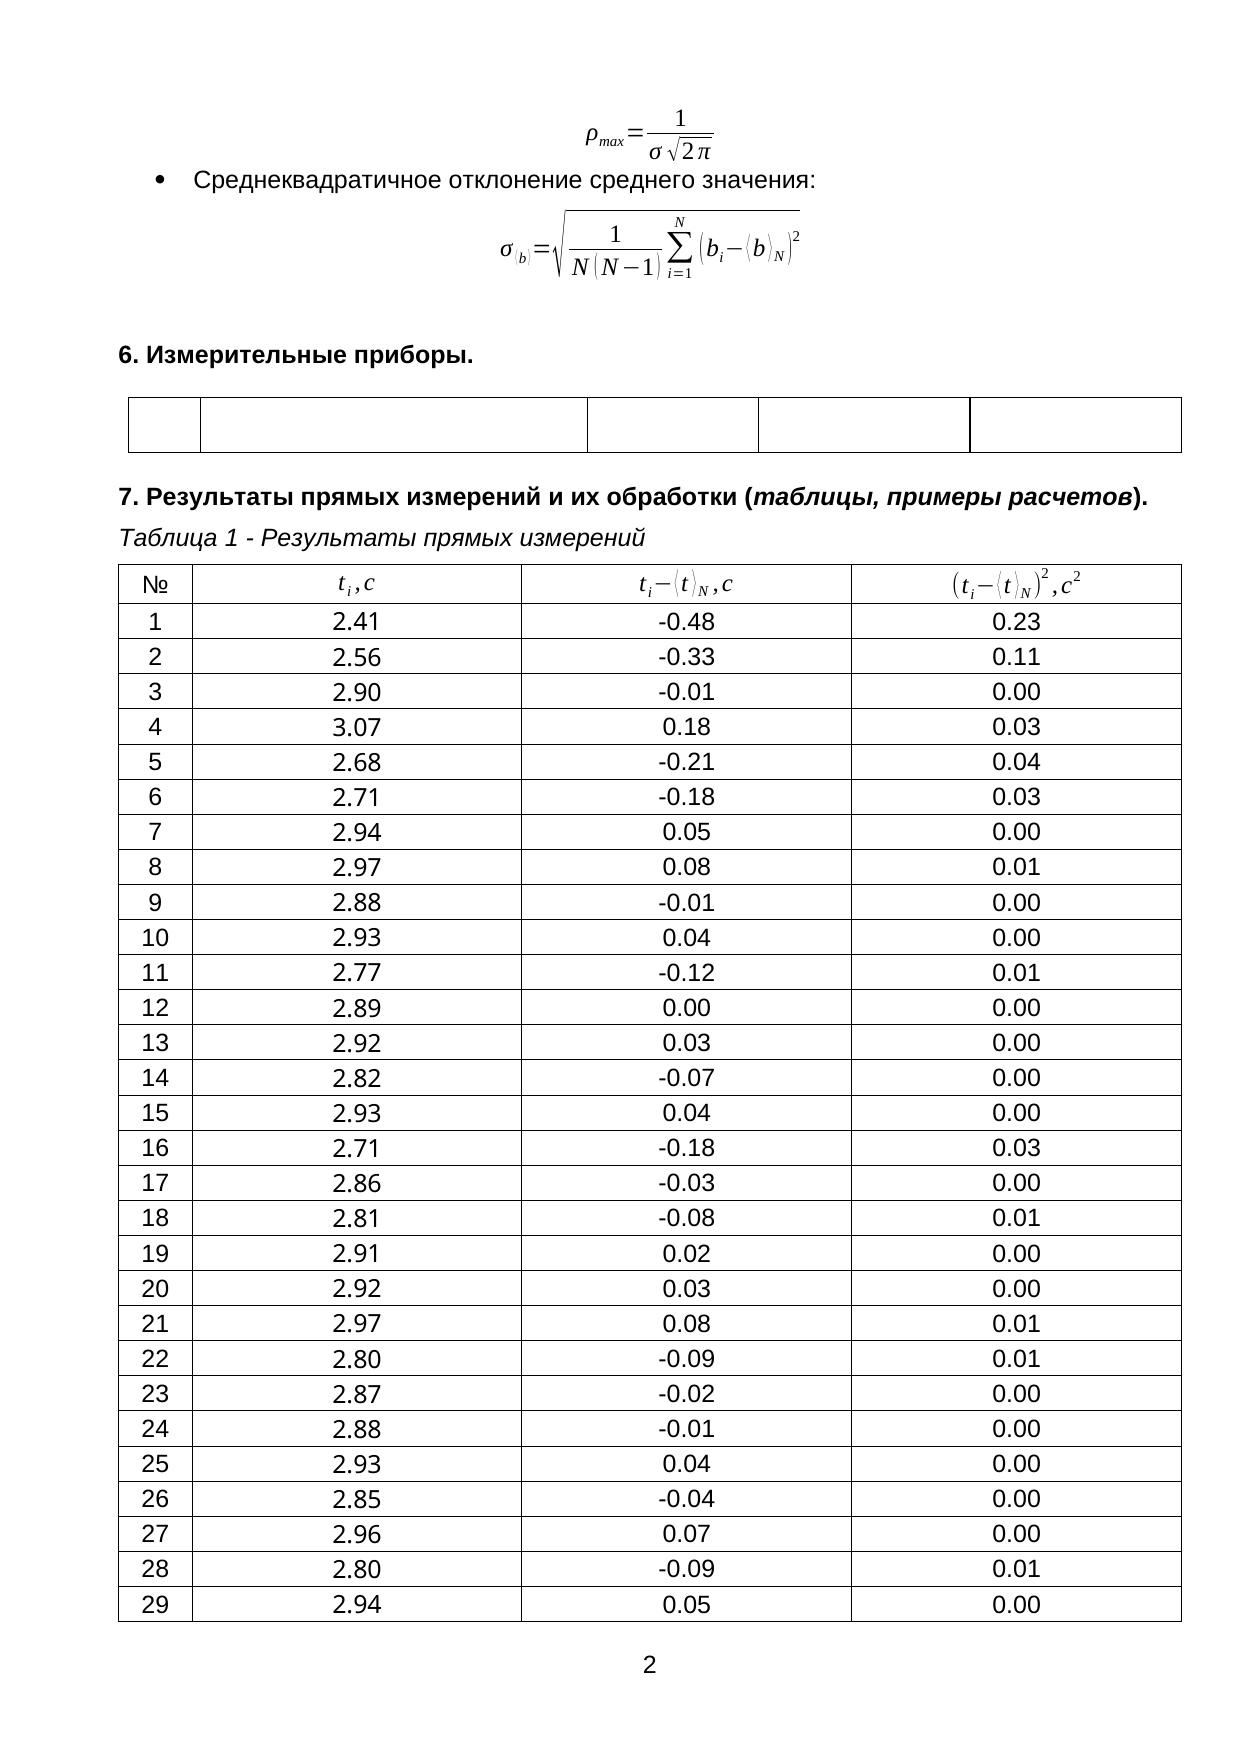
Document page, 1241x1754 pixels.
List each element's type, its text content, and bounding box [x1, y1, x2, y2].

table_cell 0.00 [852, 1025, 1181, 1059]
table_cell 7 [119, 815, 192, 849]
text 6. Измерительные приборы. [118, 339, 1181, 368]
table_cell 2.93 [193, 920, 521, 954]
table_cell 0.05 [522, 815, 851, 849]
table_cell -0.01 [522, 1411, 851, 1446]
table_cell -0.01 [522, 674, 851, 708]
text 7. Результаты прямых измерений и их обработки (таблицы, примеры расчетов). [118, 482, 1181, 510]
table_cell 0.01 [852, 850, 1181, 884]
table_cell 2.81 [193, 1201, 521, 1235]
table_cell 0.01 [852, 1341, 1181, 1375]
table_cell -0.01 [522, 885, 851, 919]
table_cell 0.00 [522, 990, 851, 1024]
table_cell 0.00 [852, 674, 1181, 708]
table_cell 2.88 [193, 885, 521, 919]
table_header № [119, 565, 192, 603]
table_cell -0.18 [522, 780, 851, 814]
table_cell 2.85 [193, 1482, 521, 1516]
table_cell 0.04 [522, 1447, 851, 1481]
table_cell 28 [119, 1552, 192, 1586]
table_cell 2.56 [193, 639, 521, 673]
table_cell 2.96 [193, 1517, 521, 1551]
table_cell 0.03 [522, 1271, 851, 1305]
table_cell 0.01 [852, 1306, 1181, 1340]
table_cell 0.00 [852, 920, 1181, 954]
table_header [522, 565, 851, 603]
table_cell 0.00 [852, 1411, 1181, 1446]
table_cell 0.18 [522, 709, 851, 743]
table_cell 10 [119, 920, 192, 954]
table_cell -0.07 [522, 1060, 851, 1094]
table_cell -0.48 [522, 604, 851, 638]
table_cell 0.08 [522, 850, 851, 884]
table_cell 2.91 [193, 1236, 521, 1270]
table_header [852, 565, 1181, 603]
table_cell 2.80 [193, 1552, 521, 1586]
table_cell 0.01 [852, 1552, 1181, 1586]
table_cell 0.07 [522, 1517, 851, 1551]
table_cell 6 [119, 780, 192, 814]
table_cell 0.08 [522, 1306, 851, 1340]
table_cell 2.97 [193, 1306, 521, 1340]
table_cell 24 [119, 1411, 192, 1446]
text Таблица 1 - Результаты прямых измерений [118, 523, 1181, 552]
table_cell 0.00 [852, 1587, 1181, 1621]
table_cell 2.90 [193, 674, 521, 708]
table_cell 0.01 [852, 1201, 1181, 1235]
table_cell 19 [119, 1236, 192, 1270]
table_cell 0.00 [852, 1447, 1181, 1481]
table_cell -0.12 [522, 955, 851, 989]
table_cell -0.21 [522, 745, 851, 778]
table_header [201, 398, 587, 452]
table_cell -0.18 [522, 1131, 851, 1165]
list Среднеквадратичное отклонение среднего значения: [156, 165, 1181, 194]
table_cell 2.94 [193, 1587, 521, 1621]
table_cell 2.94 [193, 815, 521, 849]
table_cell 0.03 [852, 780, 1181, 814]
table_cell 8 [119, 850, 192, 884]
table_cell 0.00 [852, 1236, 1181, 1270]
table_cell 0.00 [852, 1060, 1181, 1094]
table_cell 29 [119, 1587, 192, 1621]
table_cell 25 [119, 1447, 192, 1481]
table_header [759, 398, 969, 452]
table_cell 0.03 [522, 1025, 851, 1059]
table_cell -0.04 [522, 1482, 851, 1516]
table_cell 23 [119, 1376, 192, 1410]
table_cell 2.93 [193, 1096, 521, 1129]
table_cell 0.03 [852, 1131, 1181, 1165]
table_cell 27 [119, 1517, 192, 1551]
table_cell 2.97 [193, 850, 521, 884]
table_header [588, 398, 758, 452]
table_cell 16 [119, 1131, 192, 1165]
table_cell 0.04 [852, 745, 1181, 778]
table_cell -0.09 [522, 1341, 851, 1375]
table_cell 0.11 [852, 639, 1181, 673]
table_cell -0.08 [522, 1201, 851, 1235]
table_cell 0.04 [522, 920, 851, 954]
table_cell 0.00 [852, 1517, 1181, 1551]
table_cell 2.93 [193, 1447, 521, 1481]
table_cell 0.02 [522, 1236, 851, 1270]
table_cell 1 [119, 604, 192, 638]
table_cell 5 [119, 745, 192, 778]
table_cell 2.68 [193, 745, 521, 778]
table_cell 2 [119, 639, 192, 673]
table_cell 11 [119, 955, 192, 989]
table_cell 2.87 [193, 1376, 521, 1410]
table_cell 4 [119, 709, 192, 743]
table_cell 20 [119, 1271, 192, 1305]
table_cell 14 [119, 1060, 192, 1094]
table_cell 2.88 [193, 1411, 521, 1446]
table_cell -0.09 [522, 1552, 851, 1586]
table_cell 3.07 [193, 709, 521, 743]
table_cell 0.00 [852, 1376, 1181, 1410]
table_cell 2.71 [193, 1131, 521, 1165]
table_cell 13 [119, 1025, 192, 1059]
table_cell 0.03 [852, 709, 1181, 743]
table_header [971, 398, 1181, 452]
table_header [193, 565, 521, 603]
table_cell 2.82 [193, 1060, 521, 1094]
table_cell 2.92 [193, 1025, 521, 1059]
table_cell 9 [119, 885, 192, 919]
table_cell 0.05 [522, 1587, 851, 1621]
table_header [129, 398, 200, 452]
table_cell 2.80 [193, 1341, 521, 1375]
table_cell 22 [119, 1341, 192, 1375]
table_cell 0.00 [852, 1482, 1181, 1516]
table_cell 18 [119, 1201, 192, 1235]
table_cell 0.00 [852, 815, 1181, 849]
table_cell 2.86 [193, 1166, 521, 1200]
table_cell 21 [119, 1306, 192, 1340]
table_cell -0.02 [522, 1376, 851, 1410]
table_cell 2.77 [193, 955, 521, 989]
table_cell 2.41 [193, 604, 521, 638]
table_cell 0.04 [522, 1096, 851, 1129]
table_cell -0.03 [522, 1166, 851, 1200]
table_cell -0.33 [522, 639, 851, 673]
table_cell 0.00 [852, 885, 1181, 919]
table_cell 26 [119, 1482, 192, 1516]
table_cell 2.92 [193, 1271, 521, 1305]
table_cell 0.00 [852, 1271, 1181, 1305]
table_cell 0.00 [852, 1096, 1181, 1129]
table_cell 12 [119, 990, 192, 1024]
table_cell 15 [119, 1096, 192, 1129]
table_cell 0.00 [852, 990, 1181, 1024]
table_cell 2.71 [193, 780, 521, 814]
table_cell 17 [119, 1166, 192, 1200]
table_cell 0.00 [852, 1166, 1181, 1200]
table_cell 0.23 [852, 604, 1181, 638]
table_cell 3 [119, 674, 192, 708]
table_cell 2.89 [193, 990, 521, 1024]
table_cell 0.01 [852, 955, 1181, 989]
